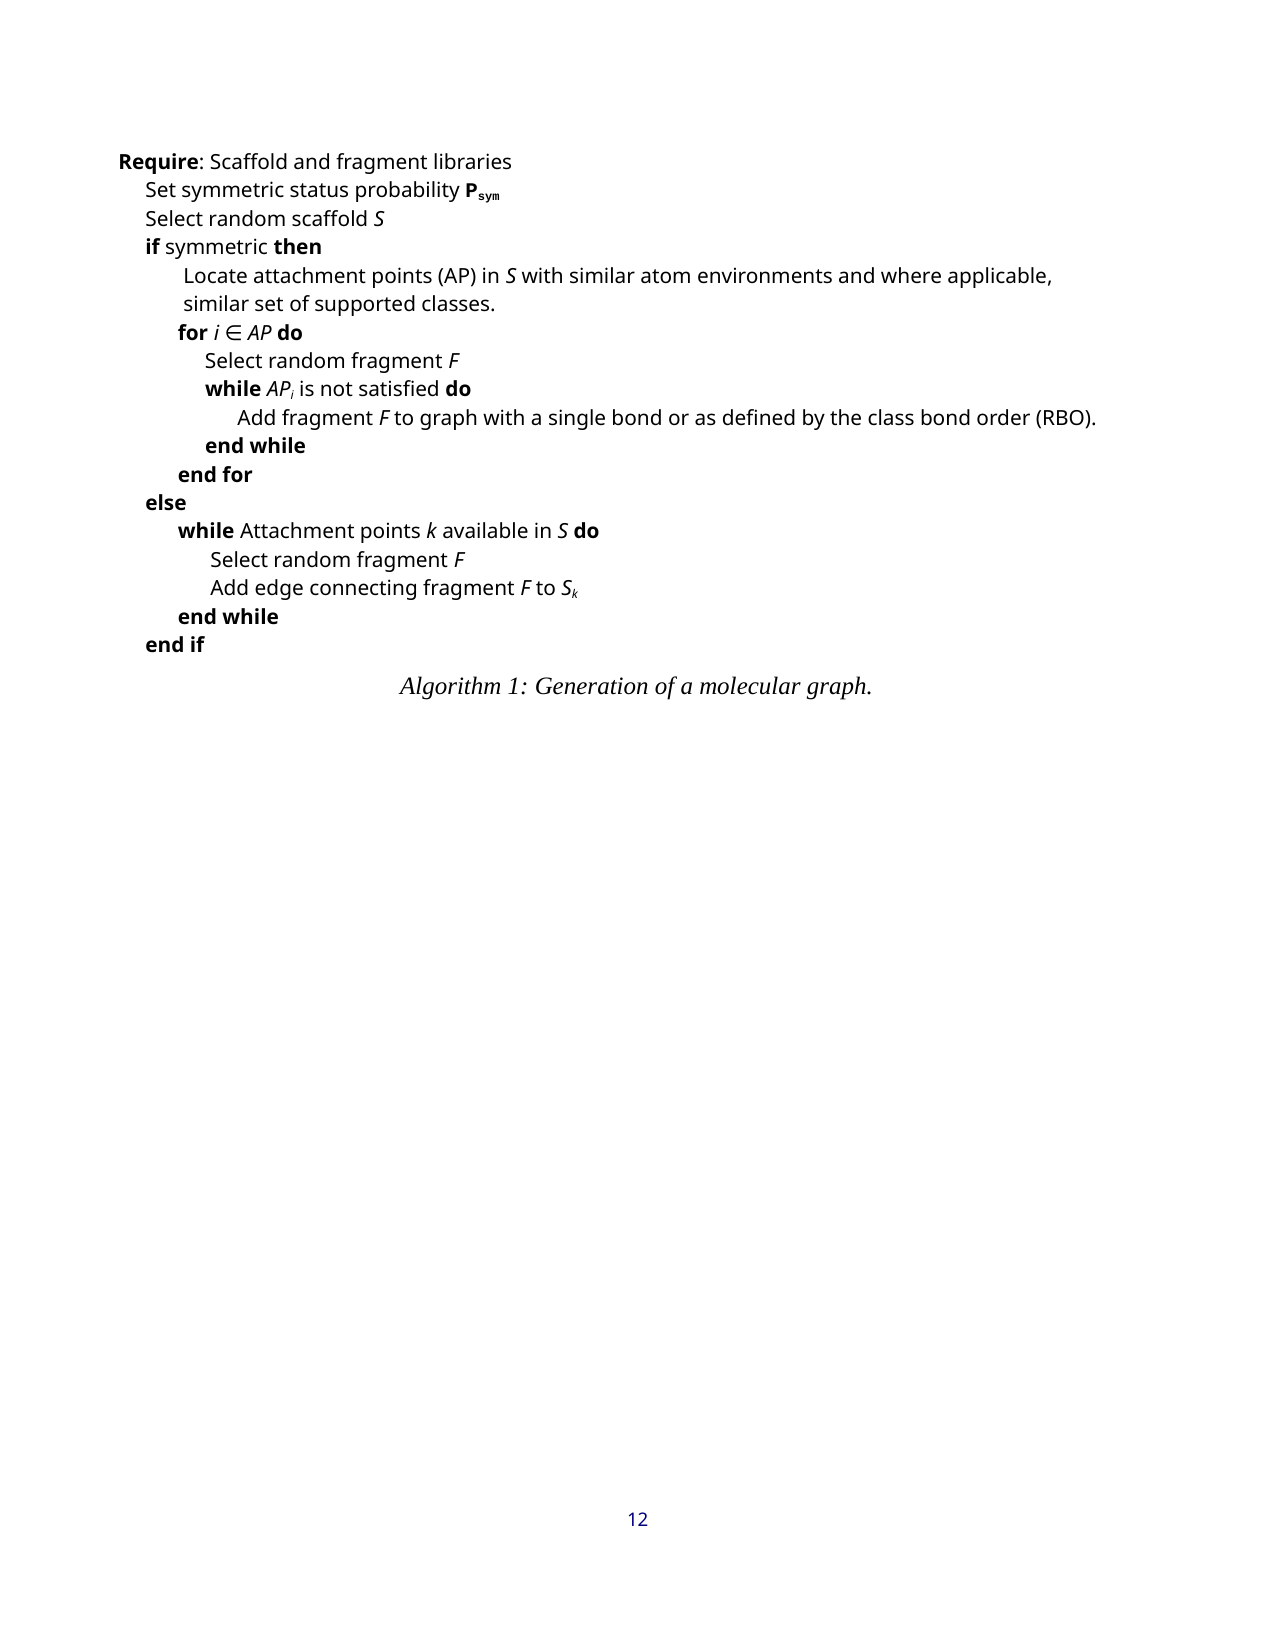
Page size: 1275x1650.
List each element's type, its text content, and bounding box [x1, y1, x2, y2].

text Algorithm 1: Generation of a molecular graph. [118, 671, 1157, 700]
table_header Require: Scaffold and fragment libraries Set symmetric status probability Psym Select random scaffold S if symmetric then Locate attachment points (AP) in S with similar atom environments and where applicable, similar set of supported classes. for i ∈ AP do Select random fragment F while APi is not satisfied do Add fragment F to graph with a single bond or as defined by the class bond order (RBO). end while end for else while Attachment points k available in S do Select random fragment F Add edge connecting fragment F to Sk end while end if [118, 147, 1157, 659]
